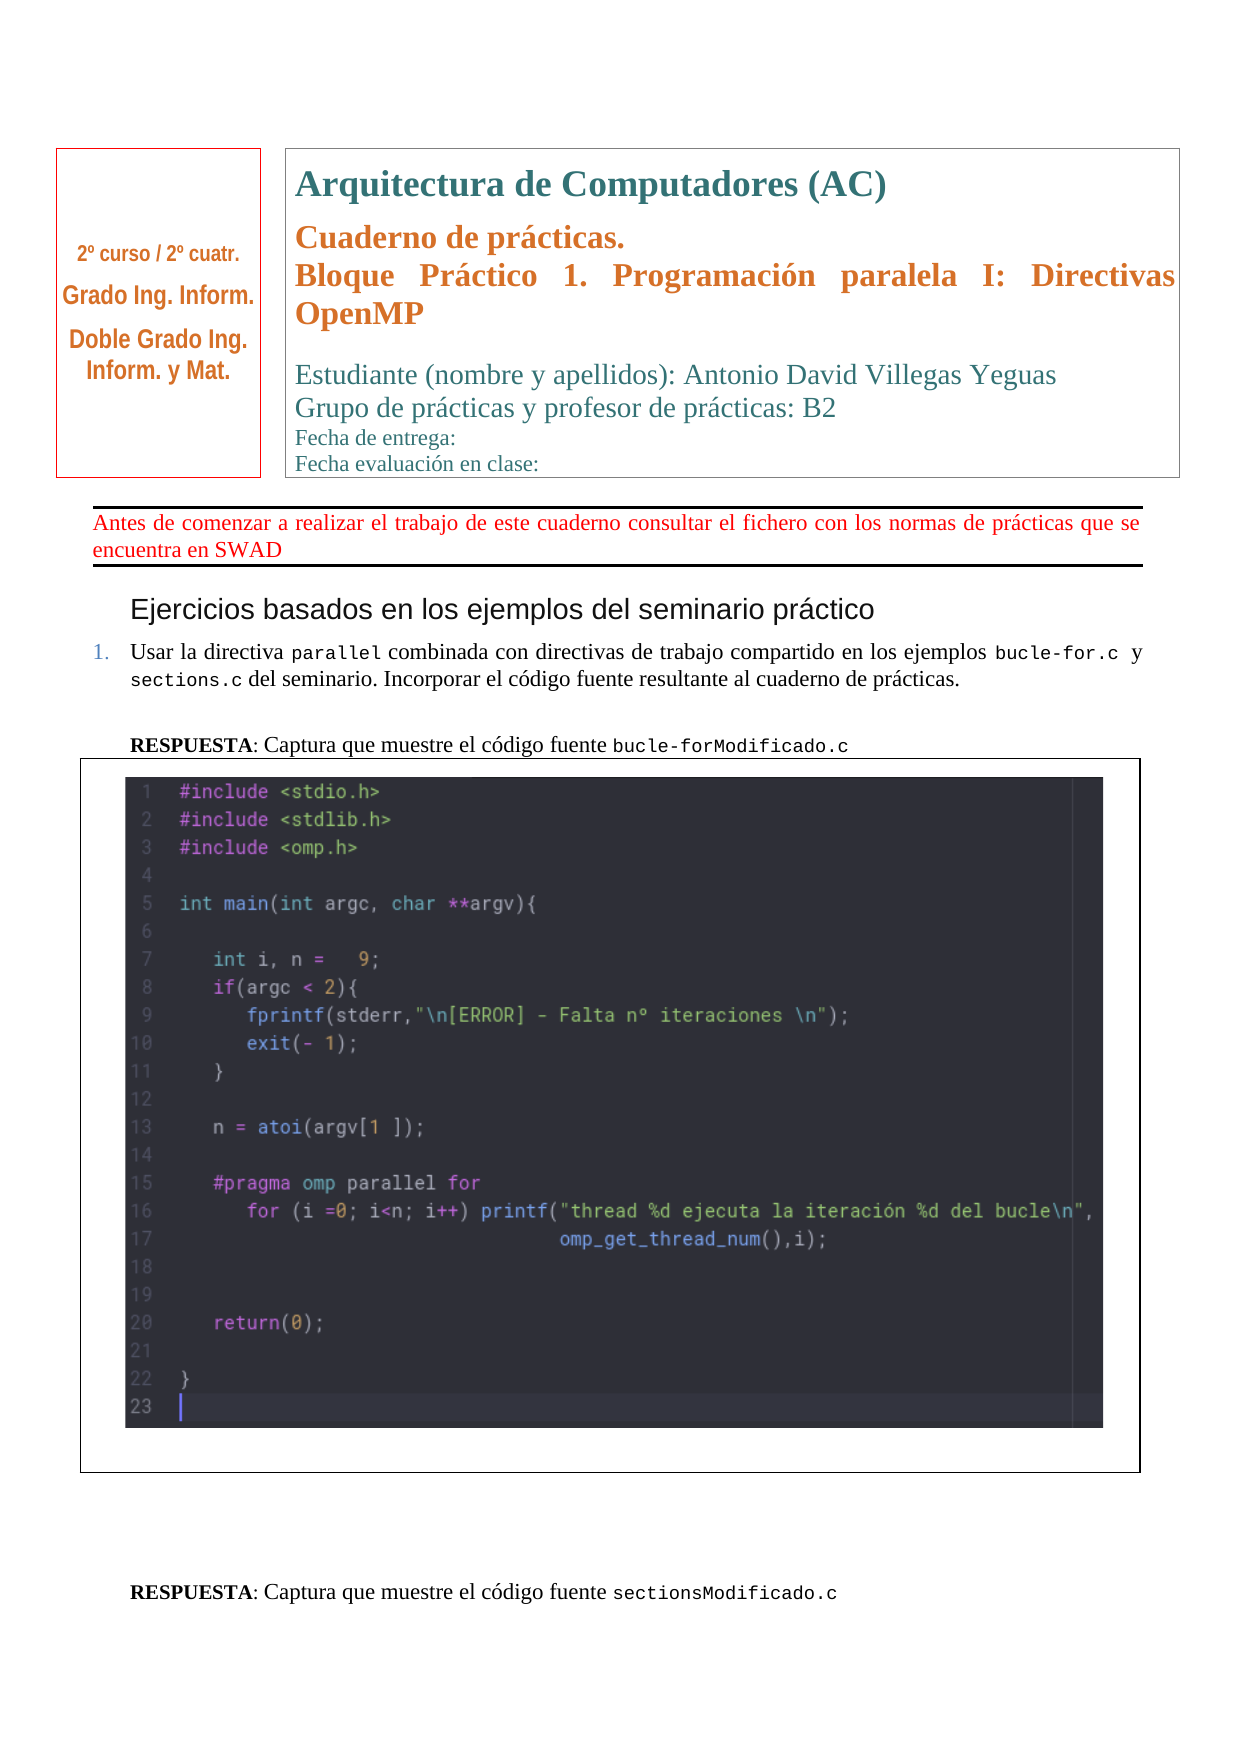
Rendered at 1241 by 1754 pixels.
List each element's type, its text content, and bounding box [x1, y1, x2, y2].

table_header [81, 759, 1139, 1427]
picture [125, 777, 1104, 1428]
text RESPUESTA: Captura que muestre el código fuente sectionsModificado.c [130, 1578, 1143, 1605]
list Usar la directiva parallel combinada con directivas de trabajo compartido en los ejemplos bucle-for.c y sections.c del seminario. Incorporar el código fuente resultante al cuaderno de prácticas. [92, 638, 1143, 692]
text RESPUESTA: Captura que muestre el código fuente bucle-forModificado.c [130, 731, 1143, 758]
table_header [261, 148, 285, 477]
subtitle Ejercicios basados en los ejemplos del seminario práctico [92, 592, 1143, 626]
table_header 2º curso / 2º cuatr. Grado Ing. Inform. Doble Grado Ing. Inform. y Mat. [57, 149, 260, 477]
table_header Arquitectura de Computadores (AC) Cuaderno de prácticas. Bloque Práctico 1. Programación paralela I: Directivas OpenMP Estudiante (nombre y apellidos): Antonio David Villegas Yeguas Grupo de prácticas y profesor de prácticas: B2 Fecha de entrega: Fecha evaluación en clase: [286, 149, 1179, 477]
table_header [81, 1428, 1139, 1472]
text Antes de comenzar a realizar el trabajo de este cuaderno consultar el fichero con los normas de prácticas que se encuentra en SWAD [92, 509, 1143, 567]
